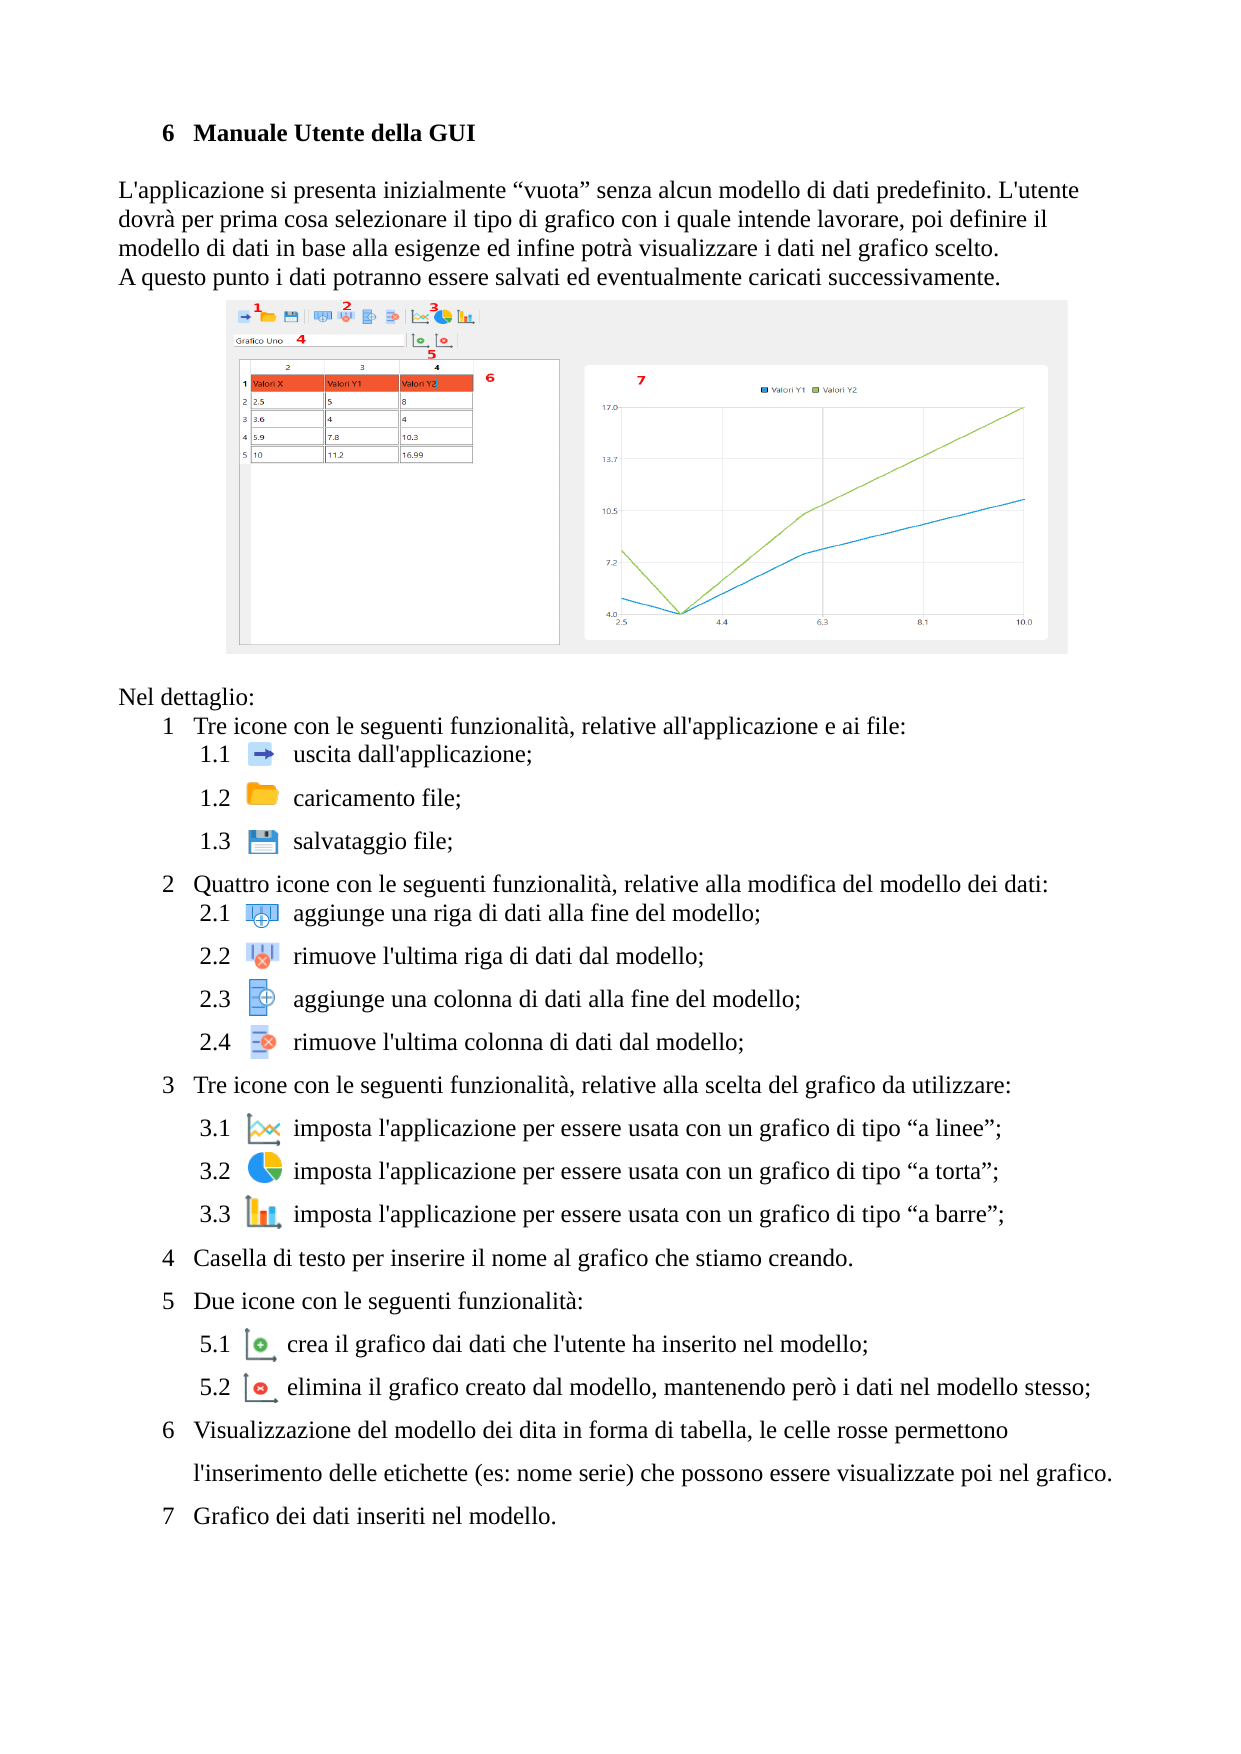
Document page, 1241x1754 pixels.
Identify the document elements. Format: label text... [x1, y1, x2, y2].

picture [244, 1328, 277, 1362]
list rimuove l'ultima colonna di dati dal modello; [281, 1027, 1122, 1056]
list Tre icone con le seguenti funzionalità, relative all'applicazione e ai file: [156, 711, 1122, 739]
text L'applicazione si presenta inizialmente “vuota” senza alcun modello di dati predefinito. L'utente dovrà per prima cosa selezionare il tipo di grafico con i quale intende lavorare, poi definire il modello di dati in base alla esigenze ed infine potrà visualizzare i dati nel grafico scelto. [118, 176, 1122, 262]
list rimuove l'ultima riga di dati dal modello; [280, 941, 1122, 969]
list aggiunge una colonna di dati alla fine del modello; [279, 984, 1122, 1013]
list Visualizzazione del modello dei dita in forma di tabella, le celle rosse permettono l'inserimento delle etichette (es: nome serie) che possono essere visualizzate poi nel grafico. [156, 1415, 1122, 1487]
list imposta l'applicazione per essere usata con un grafico di tipo “a linee”; [193, 1113, 247, 1142]
list crea il grafico dai dati che l'utente ha inserito nel modello; [277, 1329, 1122, 1358]
picture [226, 300, 1068, 654]
list elimina il grafico creato dal modello, mantenendo però i dati nel modello stesso; [193, 1372, 1122, 1401]
text A questo punto i dati potranno essere salvati ed eventualmente caricati successivamente. [118, 262, 1122, 291]
list Casella di testo per inserire il nome al grafico che stiamo creando. [156, 1243, 1122, 1271]
picture [244, 777, 280, 810]
picture [244, 827, 283, 858]
list salvataggio file; [193, 826, 1122, 854]
list Manuale Utente della GUI [156, 118, 1122, 147]
picture [244, 741, 280, 767]
list crea il grafico dai dati che l'utente ha inserito nel modello; [193, 1329, 244, 1358]
picture [248, 1152, 282, 1183]
list imposta l'applicazione per essere usata con un grafico di tipo “a torta”; [193, 1156, 1122, 1185]
list caricamento file; [193, 783, 1122, 811]
list rimuove l'ultima riga di dati dal modello; [193, 941, 245, 969]
picture [246, 1025, 281, 1059]
text Nel dettaglio: [118, 682, 1122, 711]
list uscita dall'applicazione; [193, 739, 1122, 768]
list Quattro icone con le seguenti funzionalità, relative alla modifica del modello dei dati: [156, 869, 1122, 898]
picture [245, 979, 279, 1016]
list Due icone con le seguenti funzionalità: [156, 1286, 1122, 1314]
list Tre icone con le seguenti funzionalità, relative alla scelta del grafico da utilizzare: [156, 1070, 1122, 1099]
picture [245, 938, 280, 974]
list imposta l'applicazione per essere usata con un grafico di tipo “a barre”; [193, 1199, 245, 1228]
picture [245, 1195, 282, 1229]
list imposta l'applicazione per essere usata con un grafico di tipo “a barre”; [282, 1199, 1122, 1228]
picture [247, 1113, 281, 1146]
list aggiunge una colonna di dati alla fine del modello; [193, 984, 245, 1013]
list aggiunge una riga di dati alla fine del modello; [193, 898, 1122, 926]
list Grafico dei dati inseriti nel modello. [156, 1501, 1122, 1530]
picture [245, 900, 279, 931]
list imposta l'applicazione per essere usata con un grafico di tipo “a linee”; [281, 1113, 1122, 1142]
list rimuove l'ultima colonna di dati dal modello; [193, 1027, 246, 1056]
picture [243, 1373, 279, 1403]
